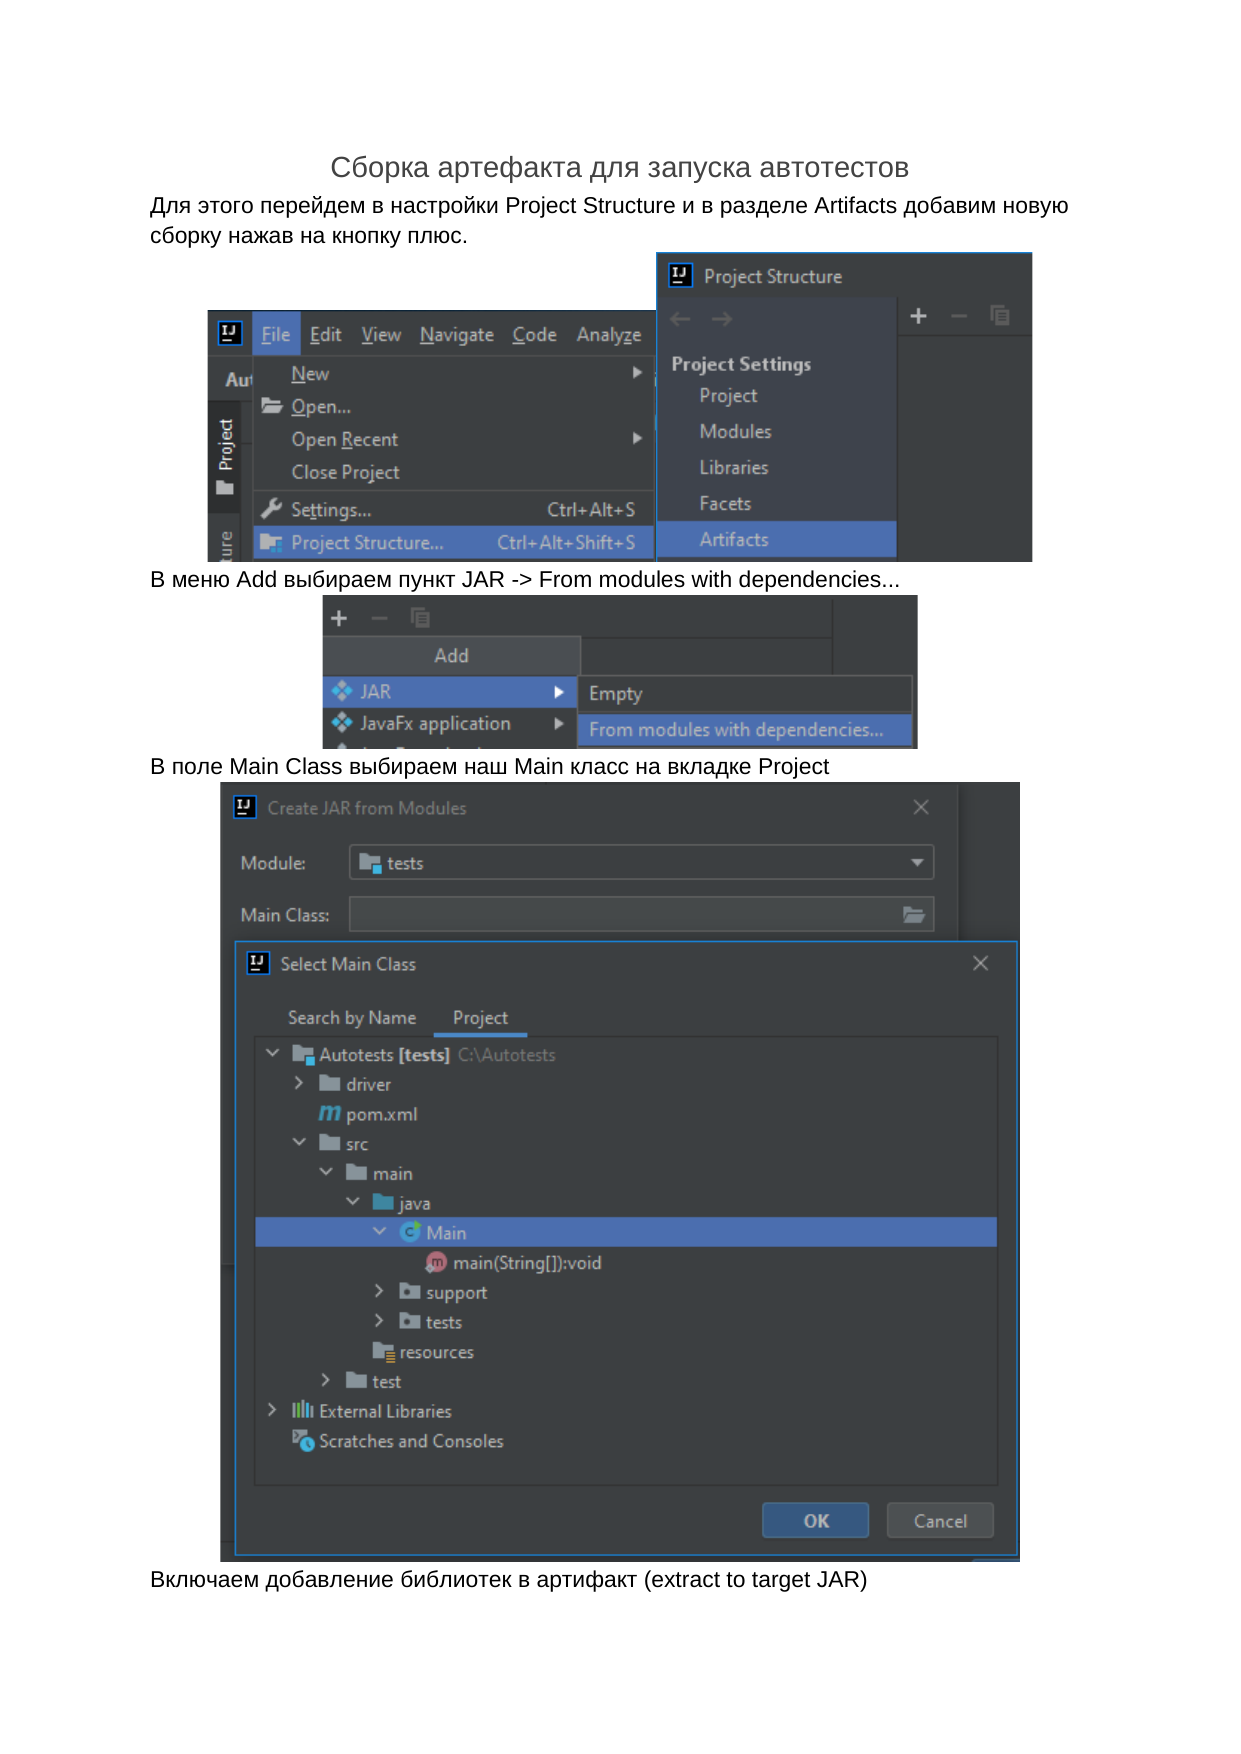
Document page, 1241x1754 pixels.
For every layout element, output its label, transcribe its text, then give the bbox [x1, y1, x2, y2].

text Для этого перейдем в настройки Project Structure и в разделе Artifacts добавим новую сборку нажав на кнопку плюс. [150, 192, 1090, 248]
picture [207, 252, 1033, 562]
text В поле Main Class выбираем наш Main класс на вкладке Project [150, 753, 1090, 779]
text В меню Add выбираем пункт JAR -> From modules with dependencies... [150, 566, 1090, 592]
picture [322, 595, 918, 749]
text Включаем добавление библиотек в артифакт (extract to target JAR) [150, 1566, 1090, 1592]
subtitle Сборка артефакта для запуска автотестов [150, 150, 1090, 183]
picture [220, 782, 1020, 1562]
